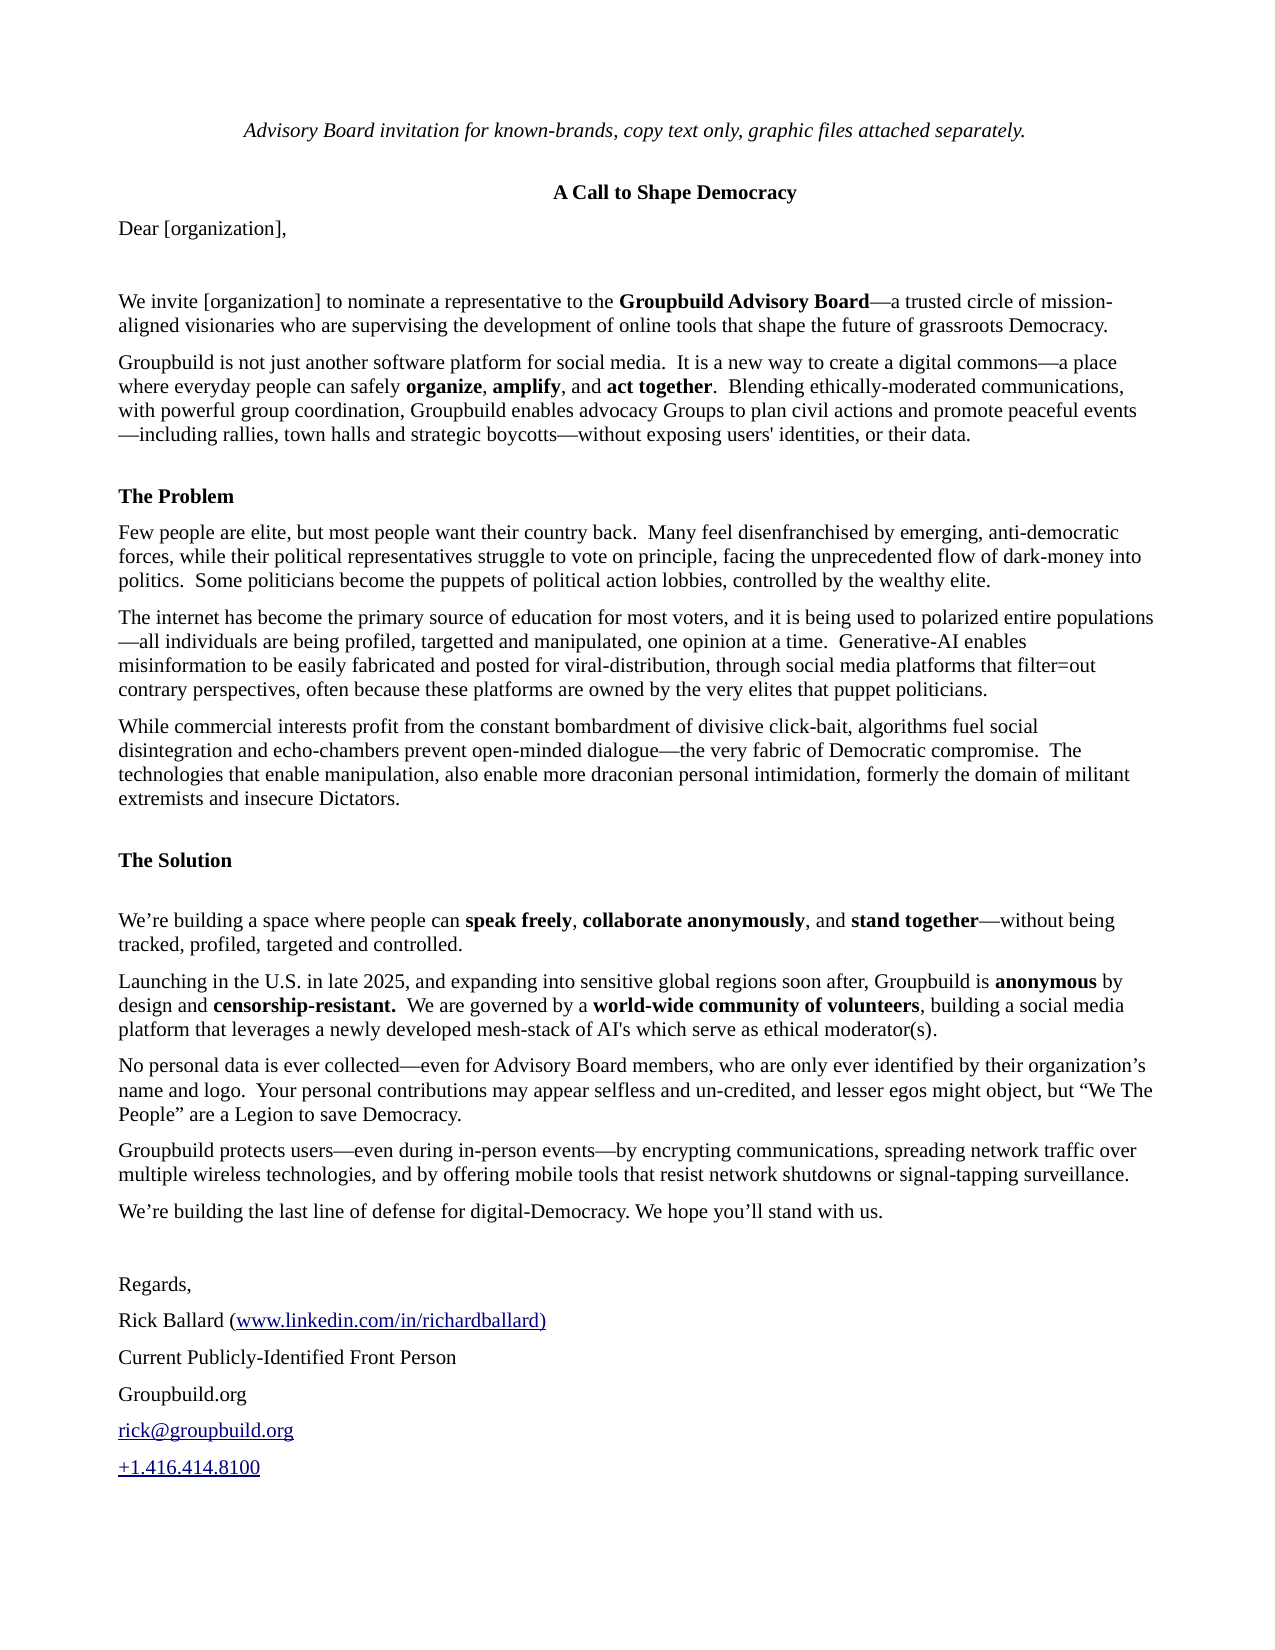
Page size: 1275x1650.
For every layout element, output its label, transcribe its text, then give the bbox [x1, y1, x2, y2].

text While commercial interests profit from the constant bombardment of divisive click-bait, algorithms fuel social disintegration and echo-chambers prevent open-minded dialogue—the very fabric of Democratic compromise. The technologies that enable manipulation, also enable more draconian personal intimidation, formerly the domain of militant extremists and insecure Dictators. [118, 714, 1157, 810]
text Groupbuild.org [118, 1382, 1157, 1406]
text Launching in the U.S. in late 2025, and expanding into sensitive global regions soon after, Groupbuild is anonymous by design and censorship-resistant. We are governed by a world-wide community of volunteers, building a social media platform that leverages a newly developed mesh-stack of AI's which serve as ethical moderator(s). [118, 969, 1157, 1041]
text Regards, [118, 1272, 1157, 1296]
text Dear [organization], [118, 216, 1157, 240]
subtitle The Solution [118, 847, 1157, 872]
subtitle A Call to Shape Democracy [193, 180, 1157, 204]
text We’re building a space where people can speak freely, collaborate anonymously, and stand together—without being tracked, profiled, targeted and controlled. [118, 884, 1157, 956]
text rick@groupbuild.org [118, 1418, 1157, 1442]
text Groupbuild is not just another software platform for social media. It is a new way to create a digital commons—a place where everyday people can safely organize, amplify, and act together. Blending ethically-moderated communications, with powerful group coordination, Groupbuild enables advocacy Groups to plan civil actions and promote peaceful events—including rallies, town halls and strategic boycotts—without exposing users' identities, or their data. [118, 350, 1157, 446]
text +1.416.414.8100 [118, 1455, 1157, 1479]
text We invite [organization] to nominate a representative to the Groupbuild Advisory Board—a trusted circle of mission-aligned visionaries who are supervising the development of online tools that shape the future of grassroots Democracy. [118, 289, 1157, 337]
subtitle The Problem [118, 484, 1157, 508]
text Current Publicly-Identified Front Person [118, 1345, 1157, 1369]
text We’re building the last line of defense for digital-Democracy. We hope you’ll stand with us. [118, 1199, 1157, 1223]
text Few people are elite, but most people want their country back. Many feel disenfranchised by emerging, anti-democratic forces, while their political representatives struggle to vote on principle, facing the unprecedented flow of dark-money into politics. Some politicians become the puppets of political action lobbies, controlled by the wealthy elite. [118, 520, 1157, 592]
text No personal data is ever collected—even for Advisory Board members, who are only ever identified by their organization’s name and logo. Your personal contributions may appear selfless and un-credited, and lesser egos might object, but “We The People” are a Legion to save Democracy. [118, 1053, 1157, 1126]
text Rick Ballard (www.linkedin.com/in/richardballard) [118, 1308, 1157, 1332]
text Advisory Board invitation for known-brands, copy text only, graphic files attached separately. [118, 118, 1157, 142]
text Groupbuild protects users—even during in-person events—by encrypting communications, spreading network traffic over multiple wireless technologies, and by offering mobile tools that resist network shutdowns or signal-tapping surveillance. [118, 1138, 1157, 1186]
text The internet has become the primary source of education for most voters, and it is being used to polarized entire populations—all individuals are being profiled, targetted and manipulated, one opinion at a time. Generative-AI enables misinformation to be easily fabricated and posted for viral-distribution, through social media platforms that filter=out contrary perspectives, often because these platforms are owned by the very elites that puppet politicians. [118, 605, 1157, 701]
